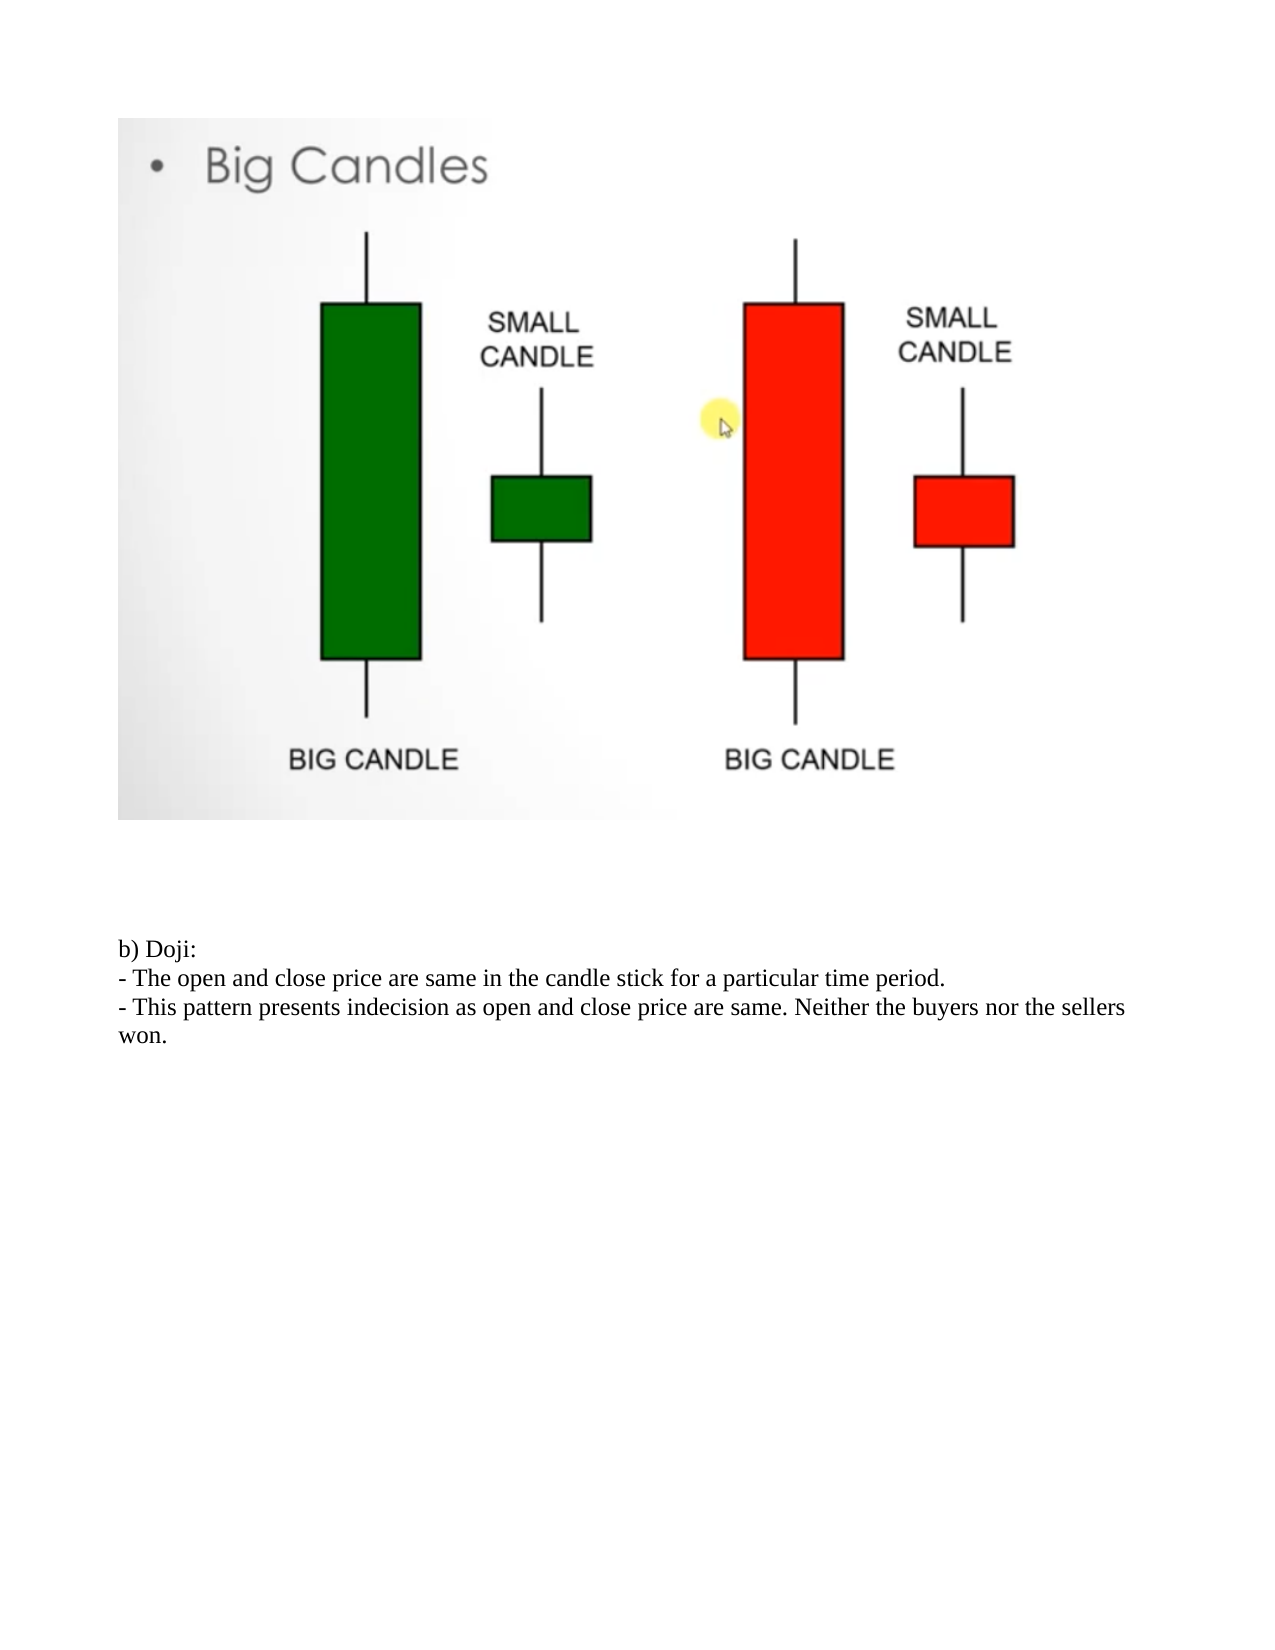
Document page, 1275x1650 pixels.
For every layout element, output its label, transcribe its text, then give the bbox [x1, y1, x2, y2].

text - This pattern presents indecision as open and close price are same. Neither the buyers nor the sellers won. [118, 992, 1157, 1049]
text - The open and close price are same in the candle stick for a particular time period. [118, 963, 1157, 992]
text b) Doji: [118, 934, 1157, 963]
picture [118, 118, 1157, 820]
